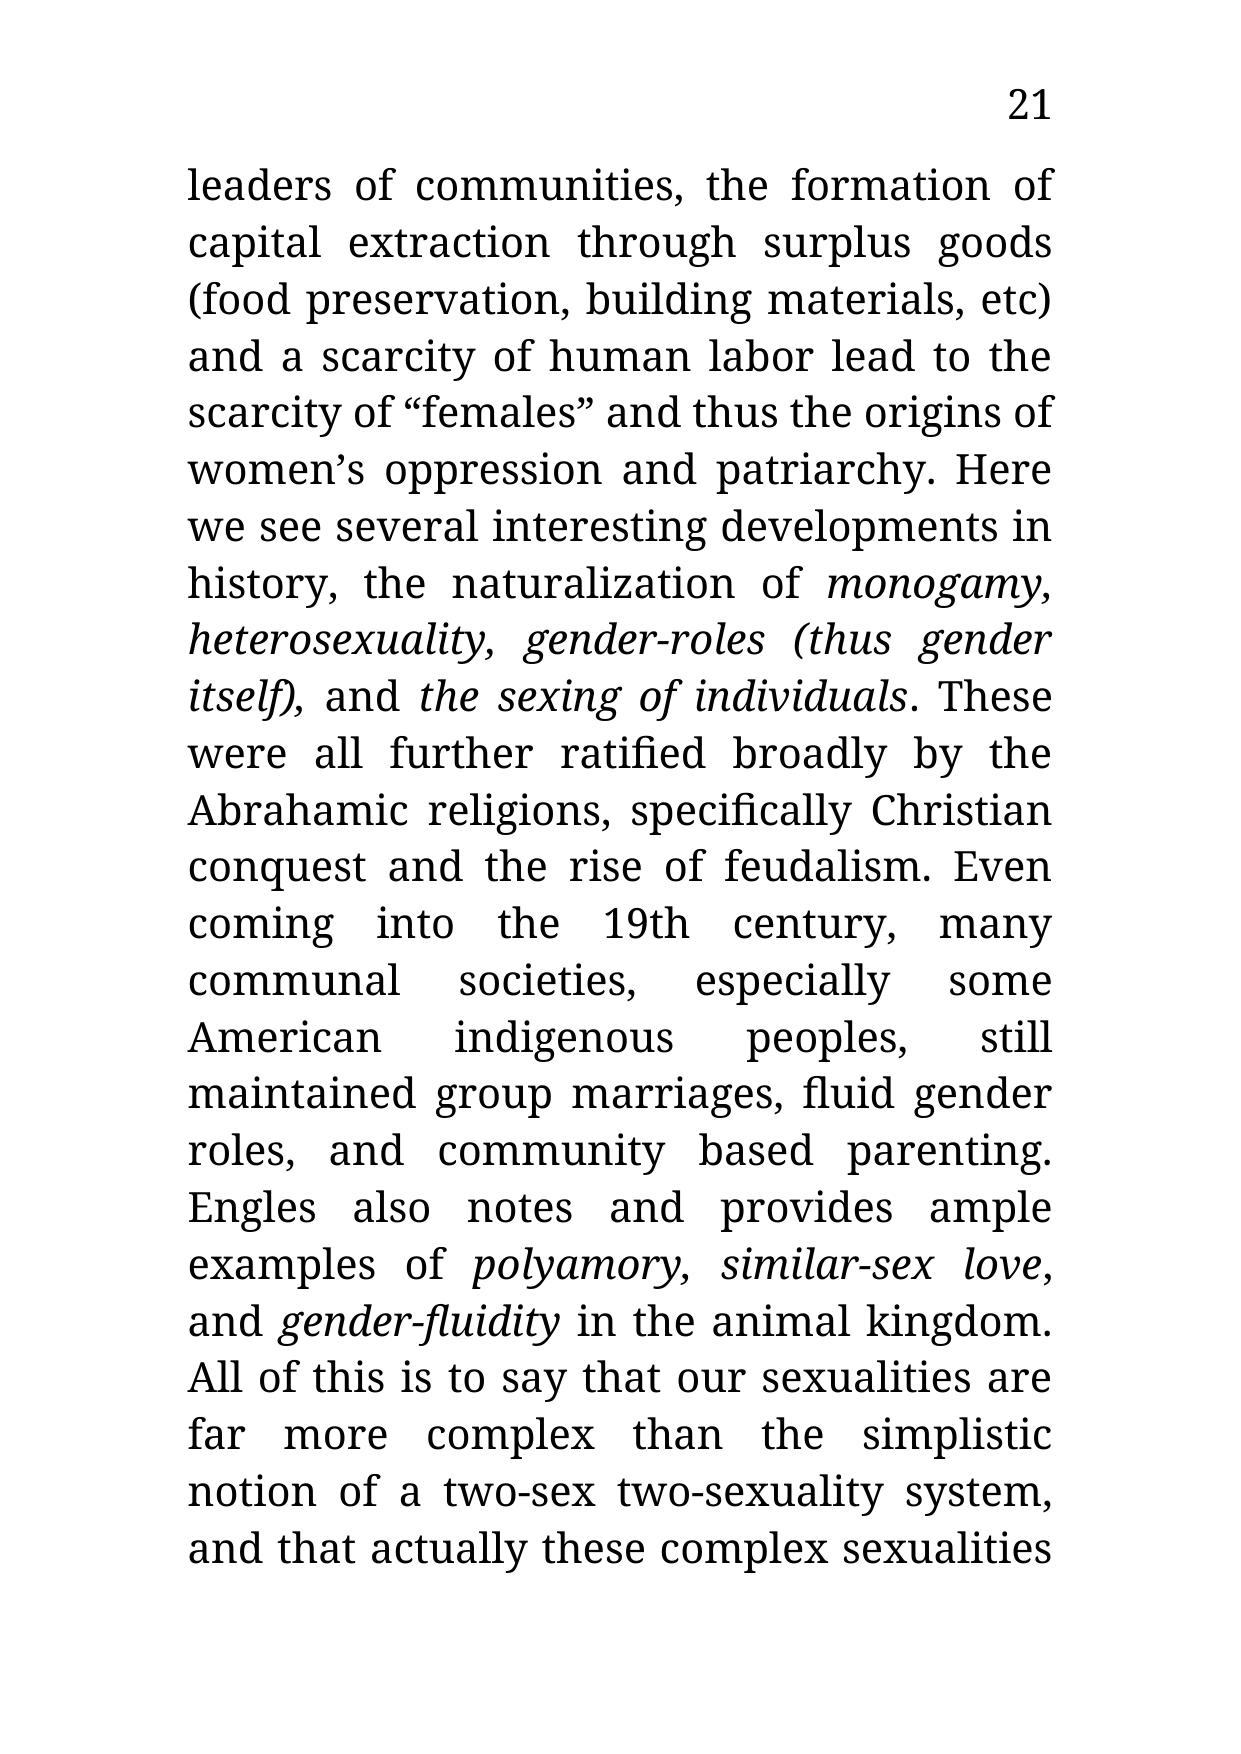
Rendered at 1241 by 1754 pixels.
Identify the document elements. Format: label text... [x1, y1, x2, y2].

text leaders of communities, the formation of capital extraction through surplus goods (food preservation, building materials, etc) and a scarcity of human labor lead to the scarcity of “females” and thus the origins of women’s oppression and patriarchy. Here we see several interesting developments in history, the naturalization of monogamy, heterosexuality, gender-roles (thus gender itself), and the sexing of individuals. These were all further ratified broadly by the Abrahamic religions, specifically Christian conquest and the rise of feudalism. Even coming into the 19th century, many communal societies, especially some American indigenous peoples, still maintained group marriages, fluid gender roles, and community based parenting. Engles also notes and provides ample examples of polyamory, similar-sex love, and gender-fluidity in the animal kingdom. All of this is to say that our sexualities are far more complex than the simplistic notion of a two-sex two-sexuality system, and that actually these complex sexualities [187, 156, 1053, 1575]
